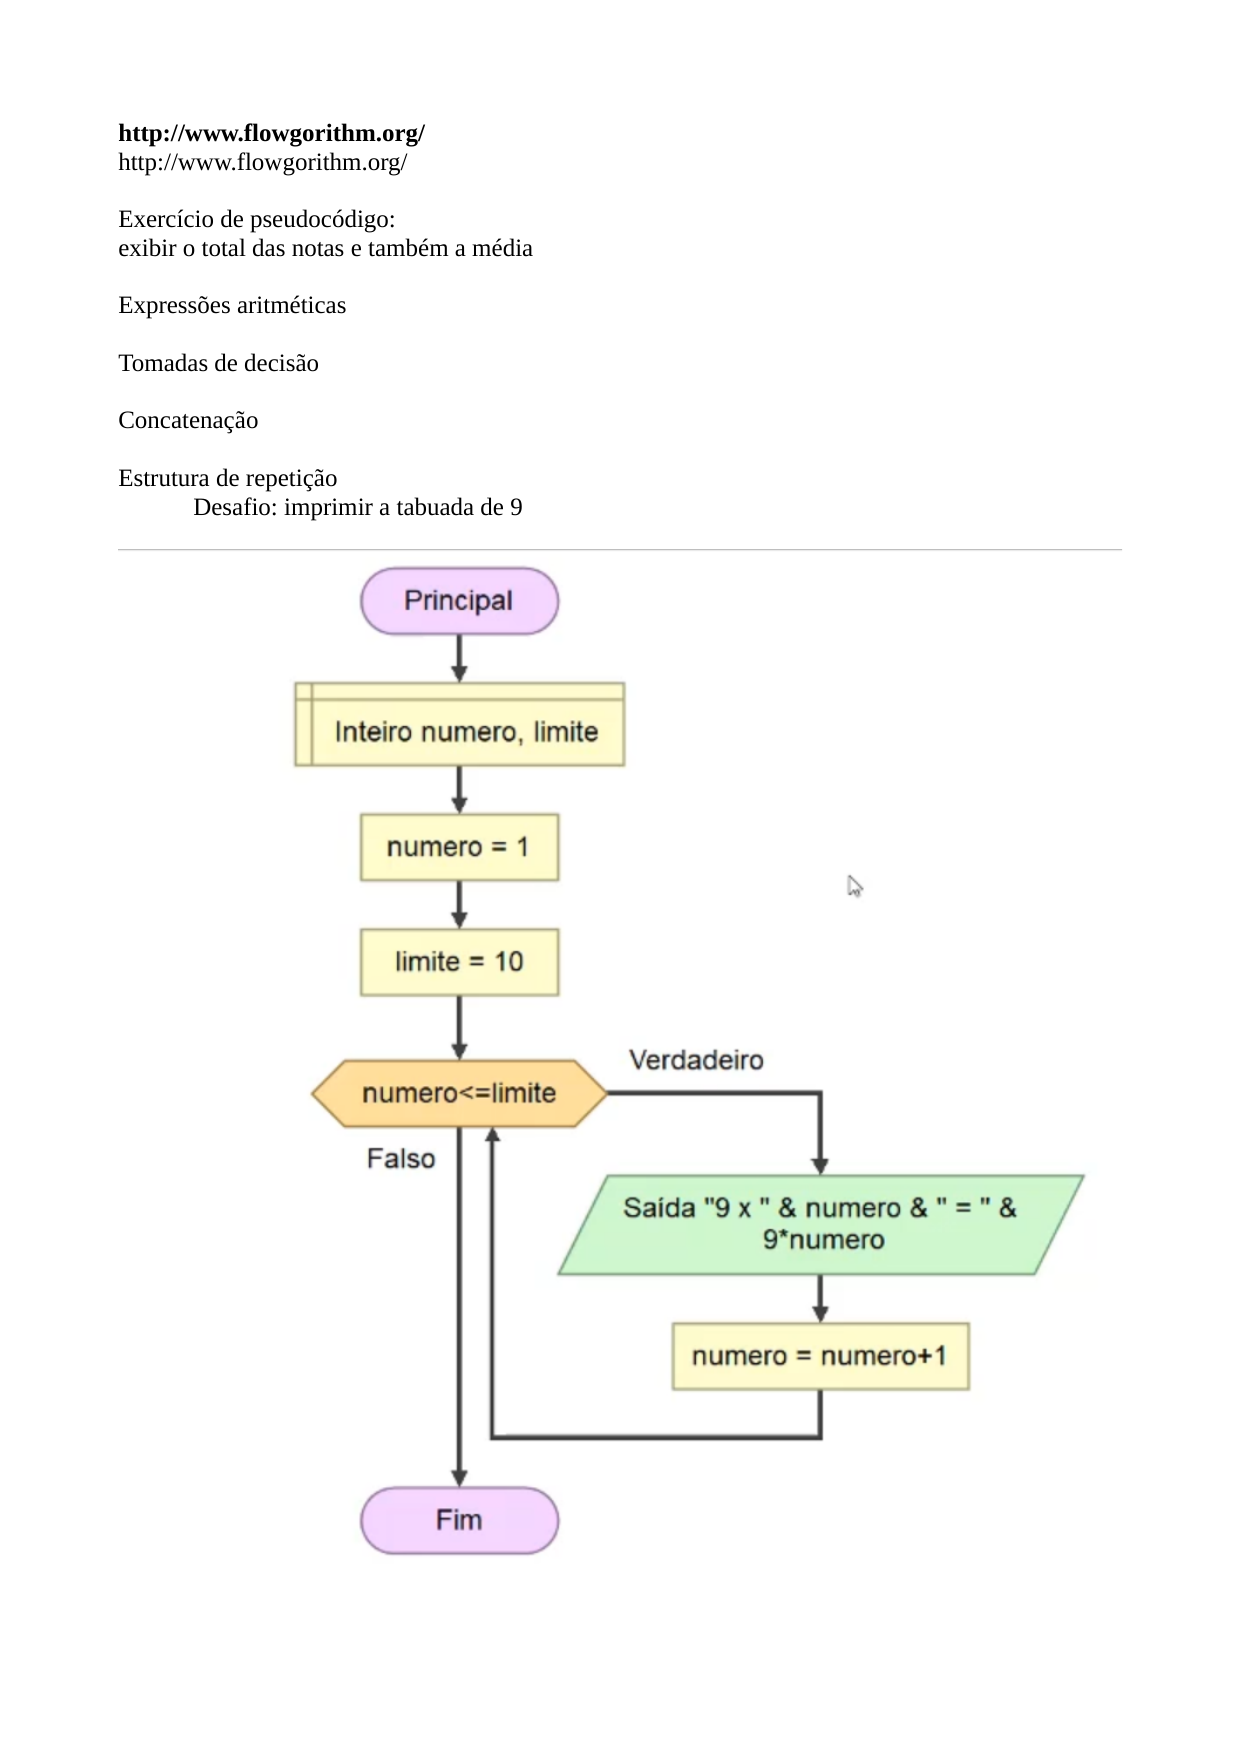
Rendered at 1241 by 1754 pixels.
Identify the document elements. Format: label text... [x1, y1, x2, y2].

picture [118, 549, 1123, 1594]
text http://www.flowgorithm.org/ [118, 118, 1122, 147]
text Desafio: imprimir a tabuada de 9 [118, 492, 1122, 521]
text Concatenação [118, 406, 1122, 434]
text Exercício de pseudocódigo: [118, 204, 1122, 233]
text exibir o total das notas e também a média [118, 233, 1122, 262]
text Expressões aritméticas [118, 291, 1122, 319]
text Estrutura de repetição [118, 463, 1122, 492]
text Tomadas de decisão [118, 348, 1122, 377]
text http://www.flowgorithm.org/ [118, 147, 1122, 176]
